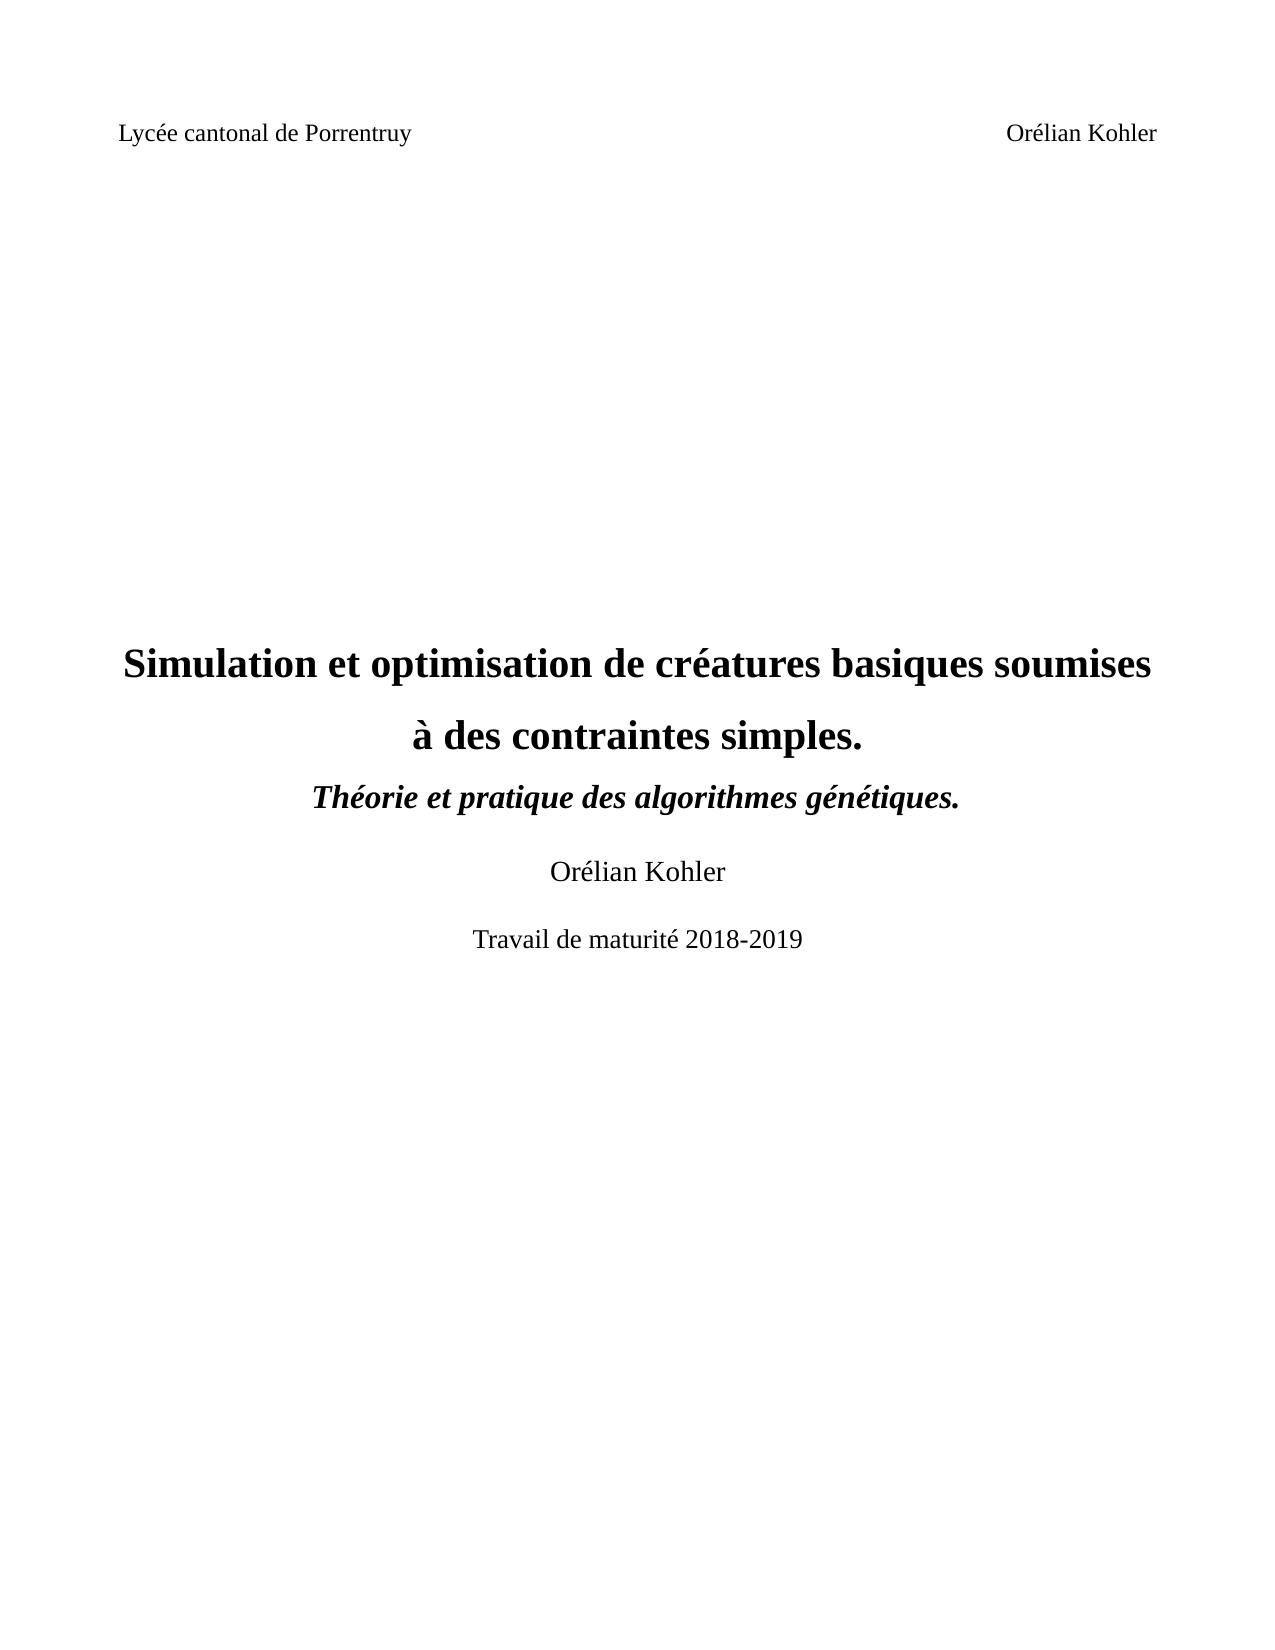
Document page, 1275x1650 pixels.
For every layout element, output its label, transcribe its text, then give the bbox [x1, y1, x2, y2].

subtitle Travail de maturité 2018-2019 [118, 923, 1157, 954]
title Simulation et optimisation de créatures basiques soumises à des contraintes simples. Théorie et pratique des algorithmes génétiques. [118, 639, 1157, 816]
subtitle Orélian Kohler [118, 854, 1157, 888]
